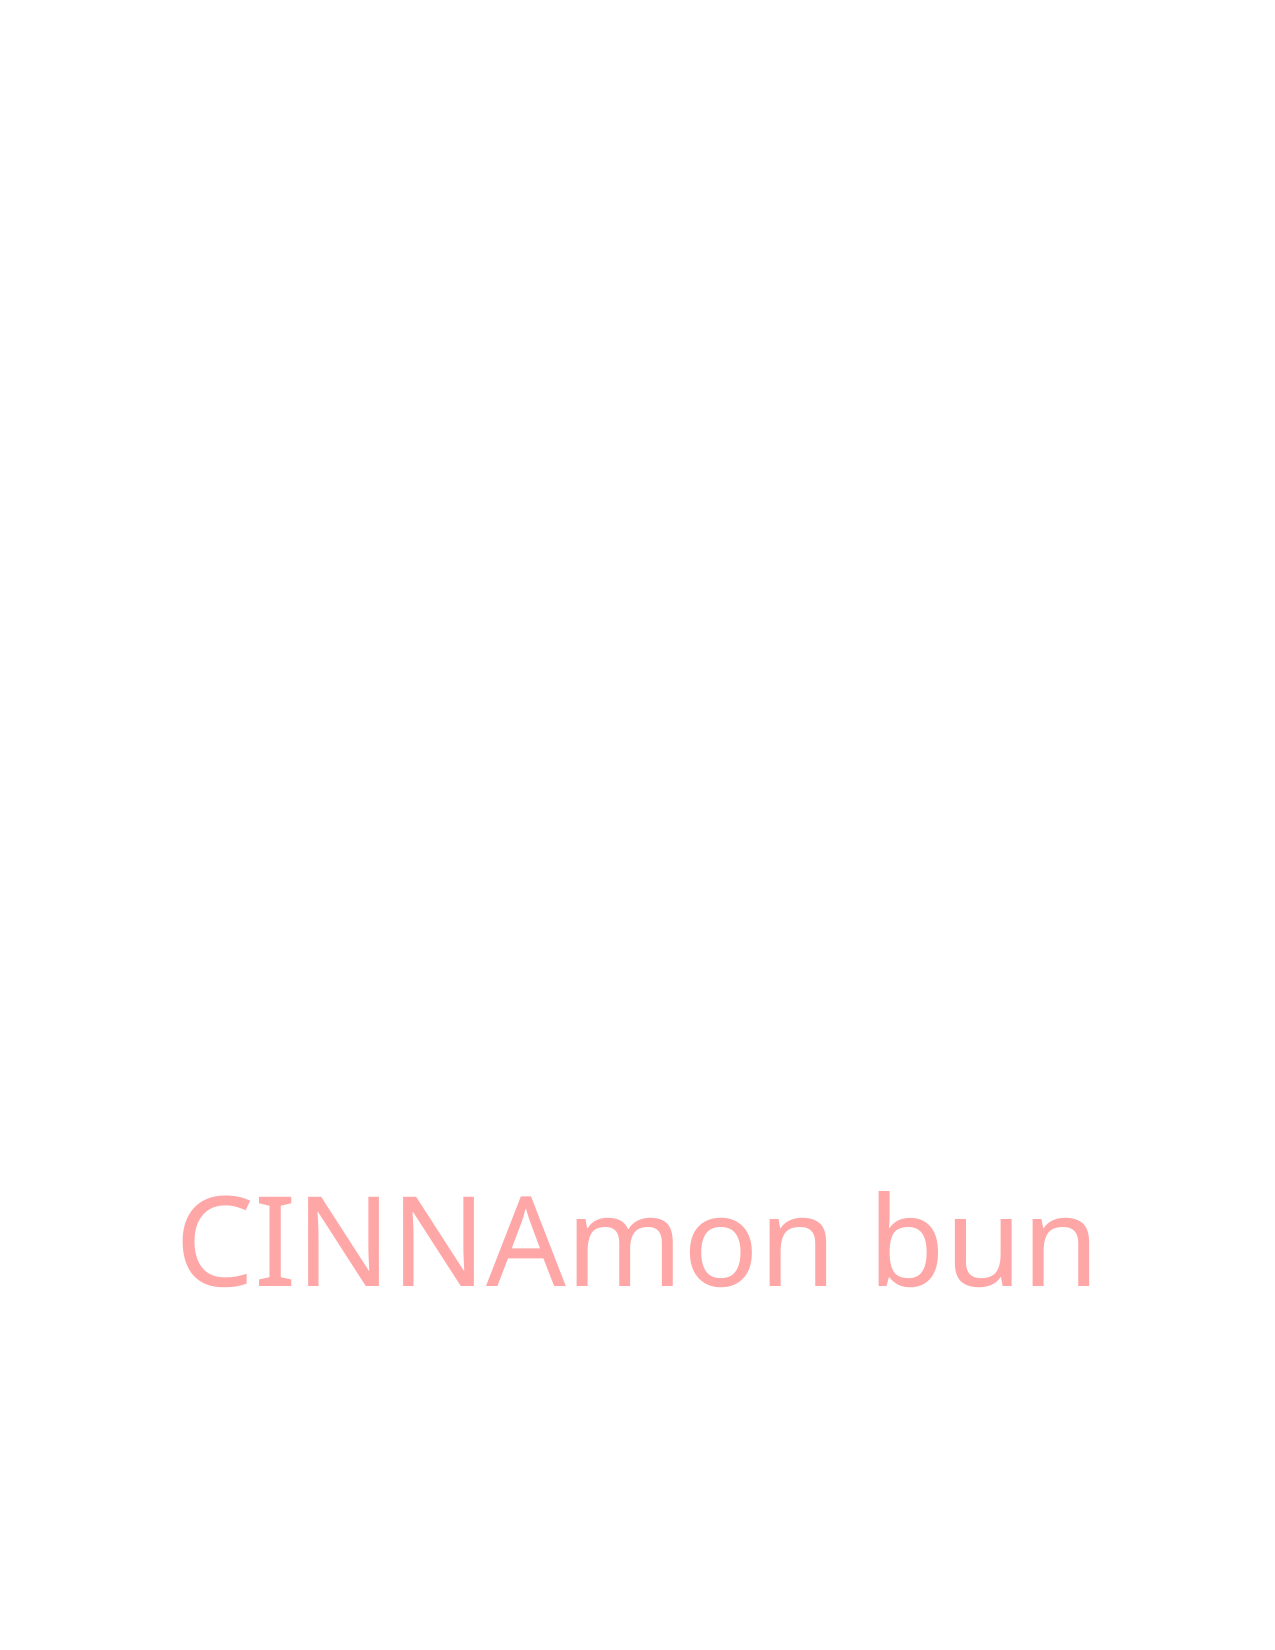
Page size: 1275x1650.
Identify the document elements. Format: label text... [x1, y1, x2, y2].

text CINNAmon bun [118, 118, 1157, 1323]
